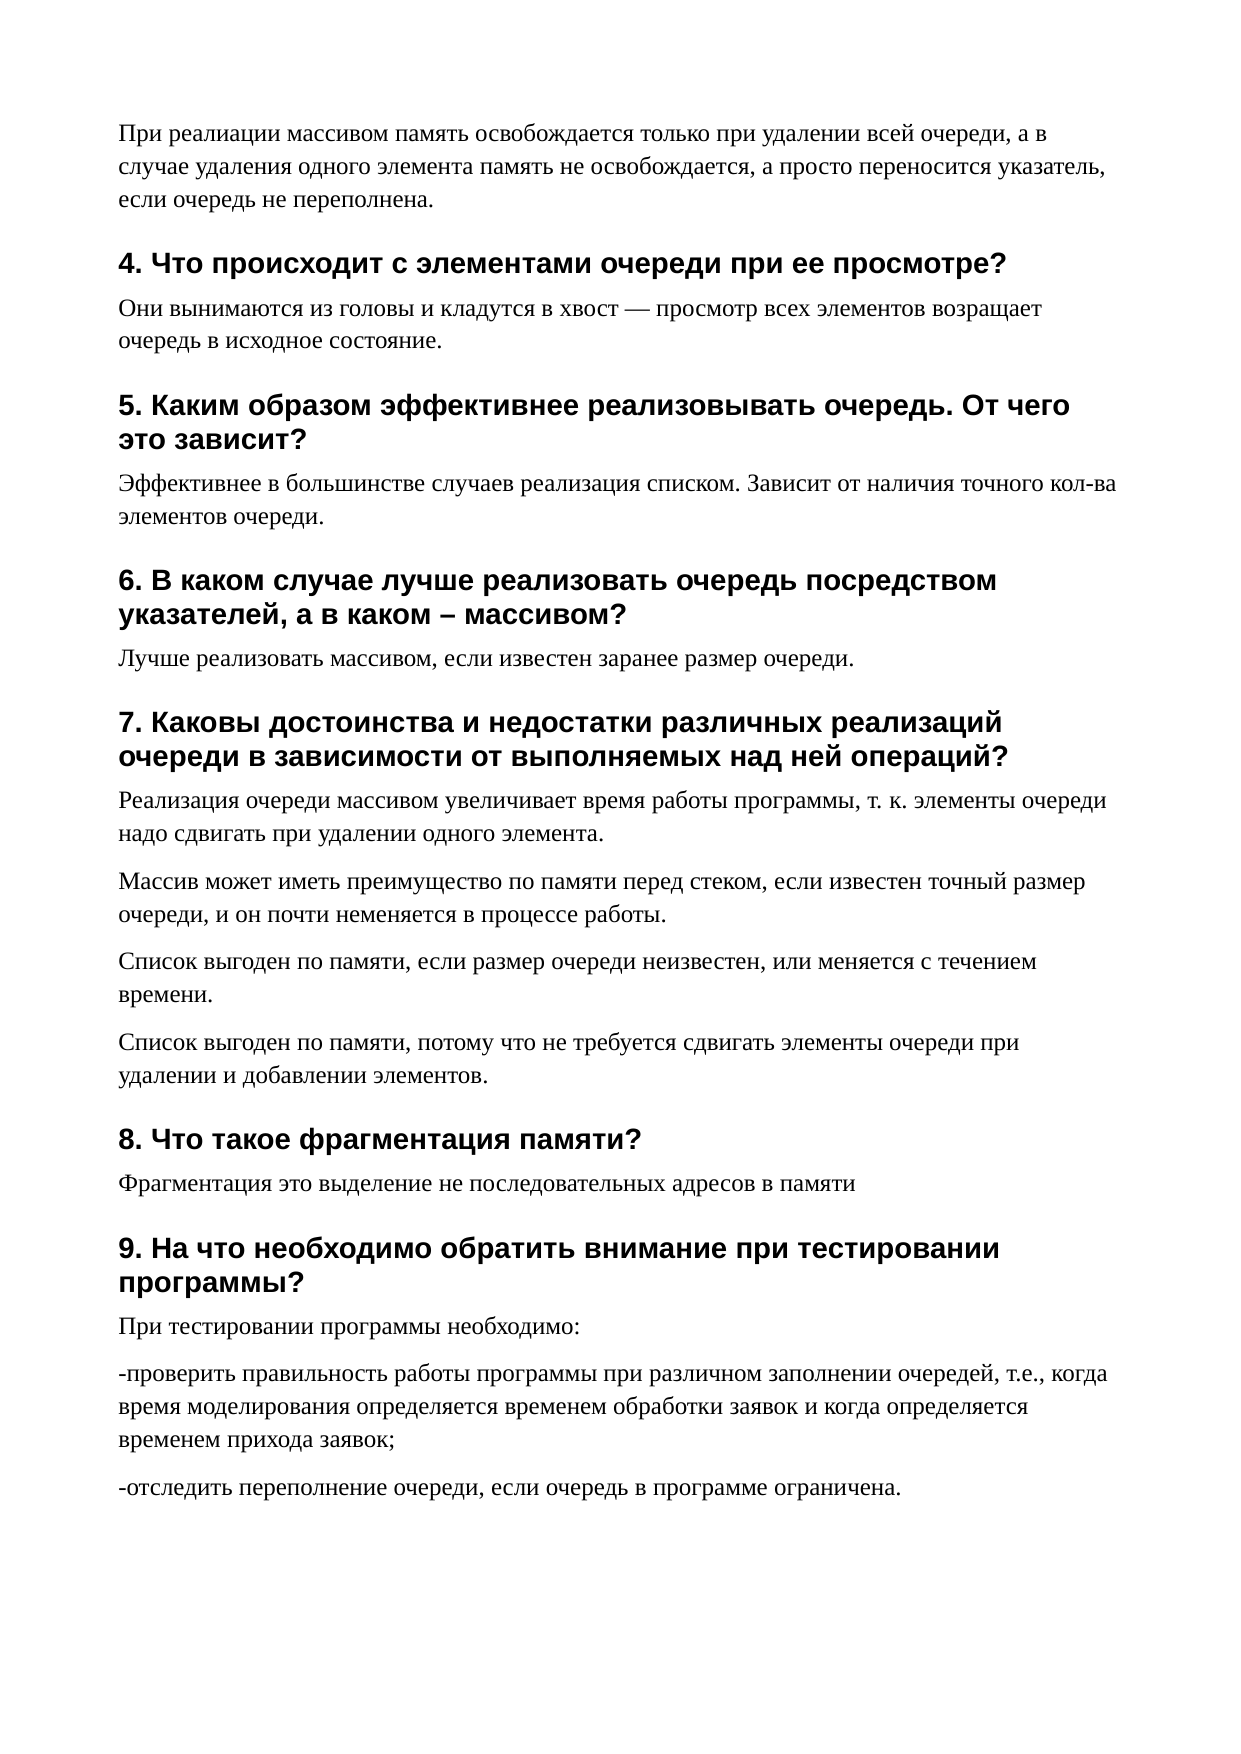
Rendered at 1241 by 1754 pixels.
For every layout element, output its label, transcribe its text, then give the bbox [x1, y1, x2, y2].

subtitle 5. Каким образом эффективнее реализовывать очередь. От чего это зависит? [118, 388, 1122, 455]
subtitle 8. Что такое фрагментация памяти? [118, 1122, 1122, 1156]
text При тестировании программы необходимо: [118, 1311, 1122, 1339]
text Массив может иметь преимущество по памяти перед стеком, если известен точный размер очереди, и он почти неменяется в процессе работы. [118, 866, 1122, 928]
text При реалиации массивом память освобождается только при удалении всей очереди, а в случае удаления одного элемента память не освобождается, а просто переносится указатель, если очередь не переполнена. [118, 118, 1122, 213]
text Лучше реализовать массивом, если известен заранее размер очереди. [118, 643, 1122, 672]
text Реализация очереди массивом увеличивает время работы программы, т. к. элементы очереди надо сдвигать при удалении одного элемента. [118, 785, 1122, 847]
text Список выгоден по памяти, если размер очереди неизвестен, или меняется с течением времени. [118, 946, 1122, 1008]
subtitle 4. Что происходит с элементами очереди при ее просмотре? [118, 246, 1122, 280]
text Фрагментация это выделение не последовательных адресов в памяти [118, 1168, 1122, 1197]
text -отследить переполнение очереди, если очередь в программе ограничена. [118, 1472, 1122, 1501]
text Эффективнее в большинстве случаев реализация списком. Зависит от наличия точного кол-ва элементов очереди. [118, 468, 1122, 529]
subtitle 7. Каковы достоинства и недостатки различных реализаций очереди в зависимости от выполняемых над ней операций? [118, 705, 1122, 773]
text Они вынимаются из головы и кладутся в хвост — просмотр всех элементов возращает очередь в исходное состояние. [118, 293, 1122, 354]
text Список выгоден по памяти, потому что не требуется сдвигать элементы очереди при удалении и добавлении элементов. [118, 1027, 1122, 1089]
text -проверить правильность работы программы при различном заполнении очередей, т.е., когда время моделирования определяется временем обработки заявок и когда определяется временем прихода заявок; [118, 1358, 1122, 1453]
subtitle 9. На что необходимо обратить внимание при тестировании программы? [118, 1231, 1122, 1298]
subtitle 6. В каком случае лучше реализовать очередь посредством указателей, а в каком – массивом? [118, 563, 1122, 631]
